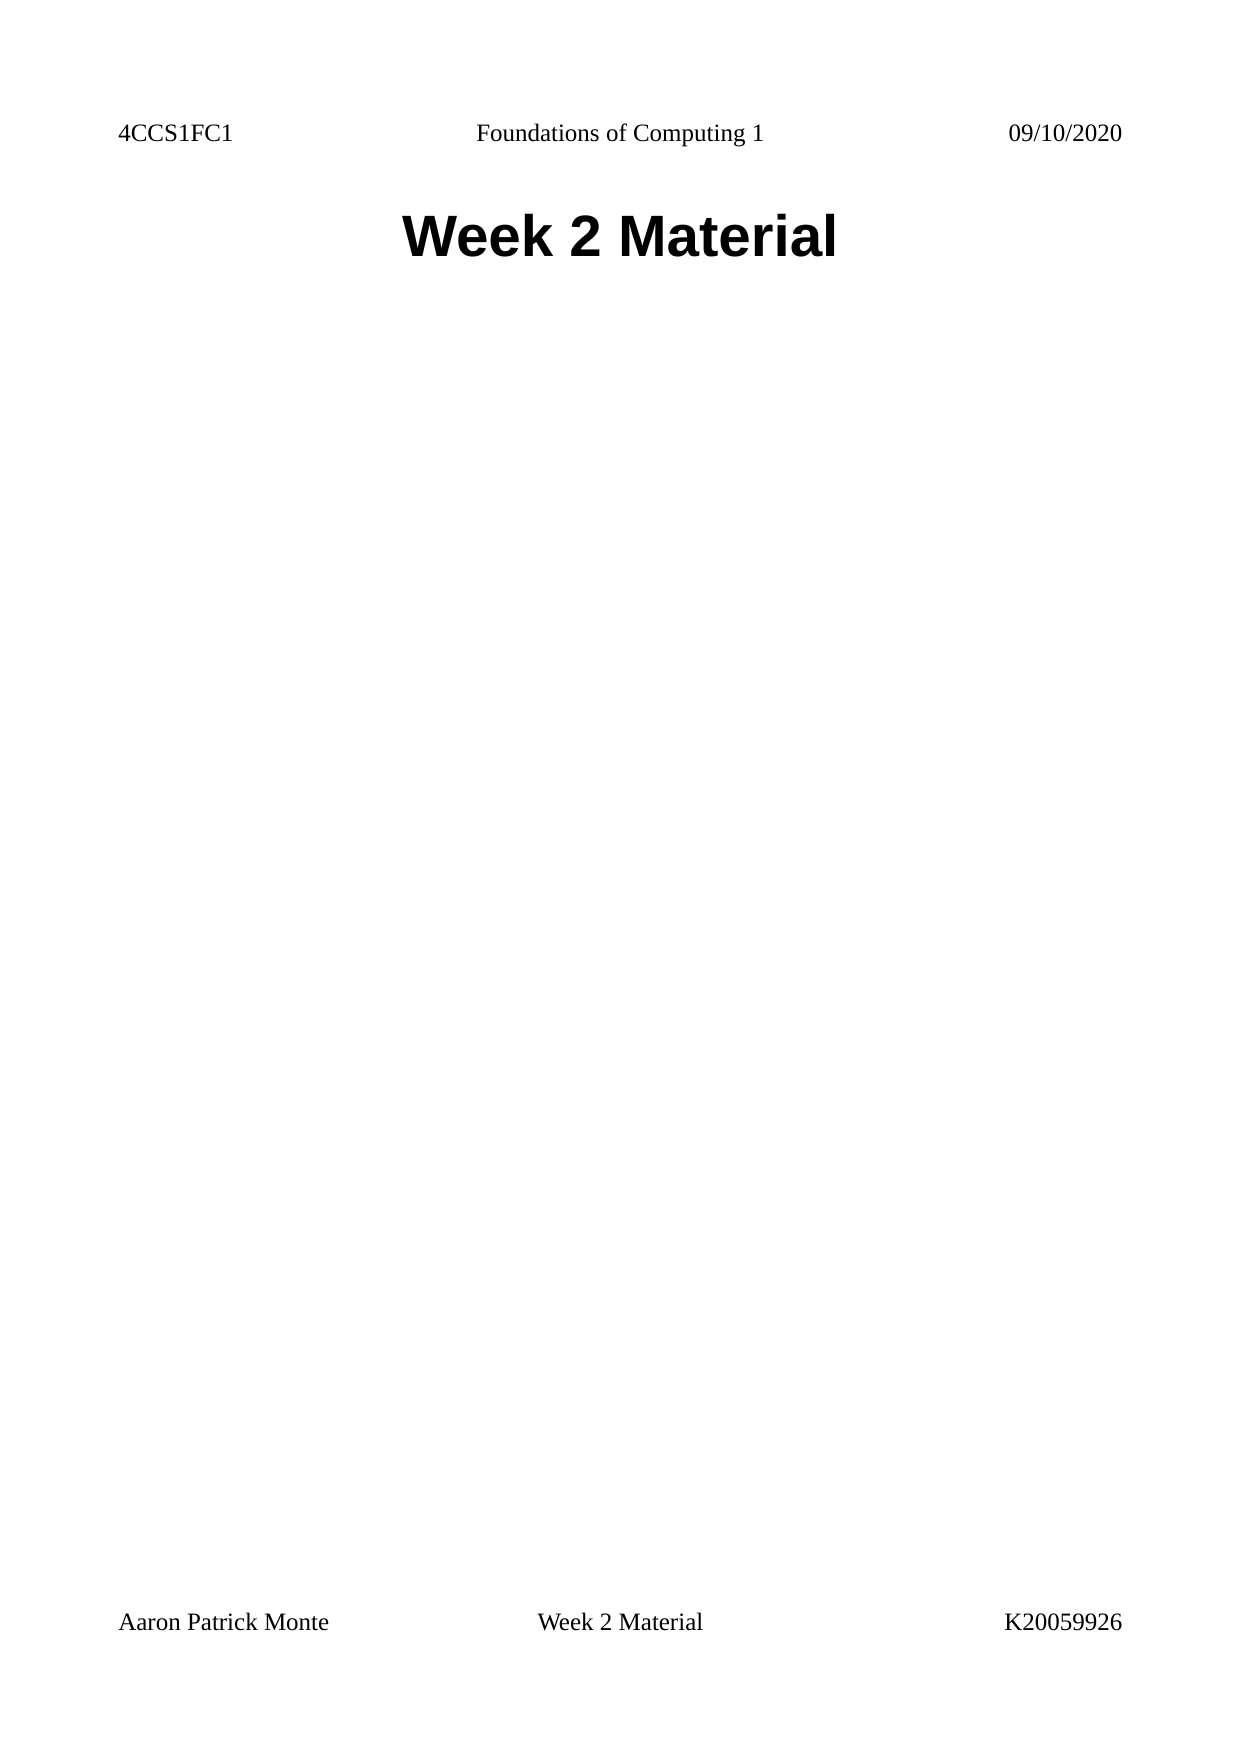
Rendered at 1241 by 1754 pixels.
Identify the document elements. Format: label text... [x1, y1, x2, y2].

title Week 2 Material [118, 201, 1122, 268]
